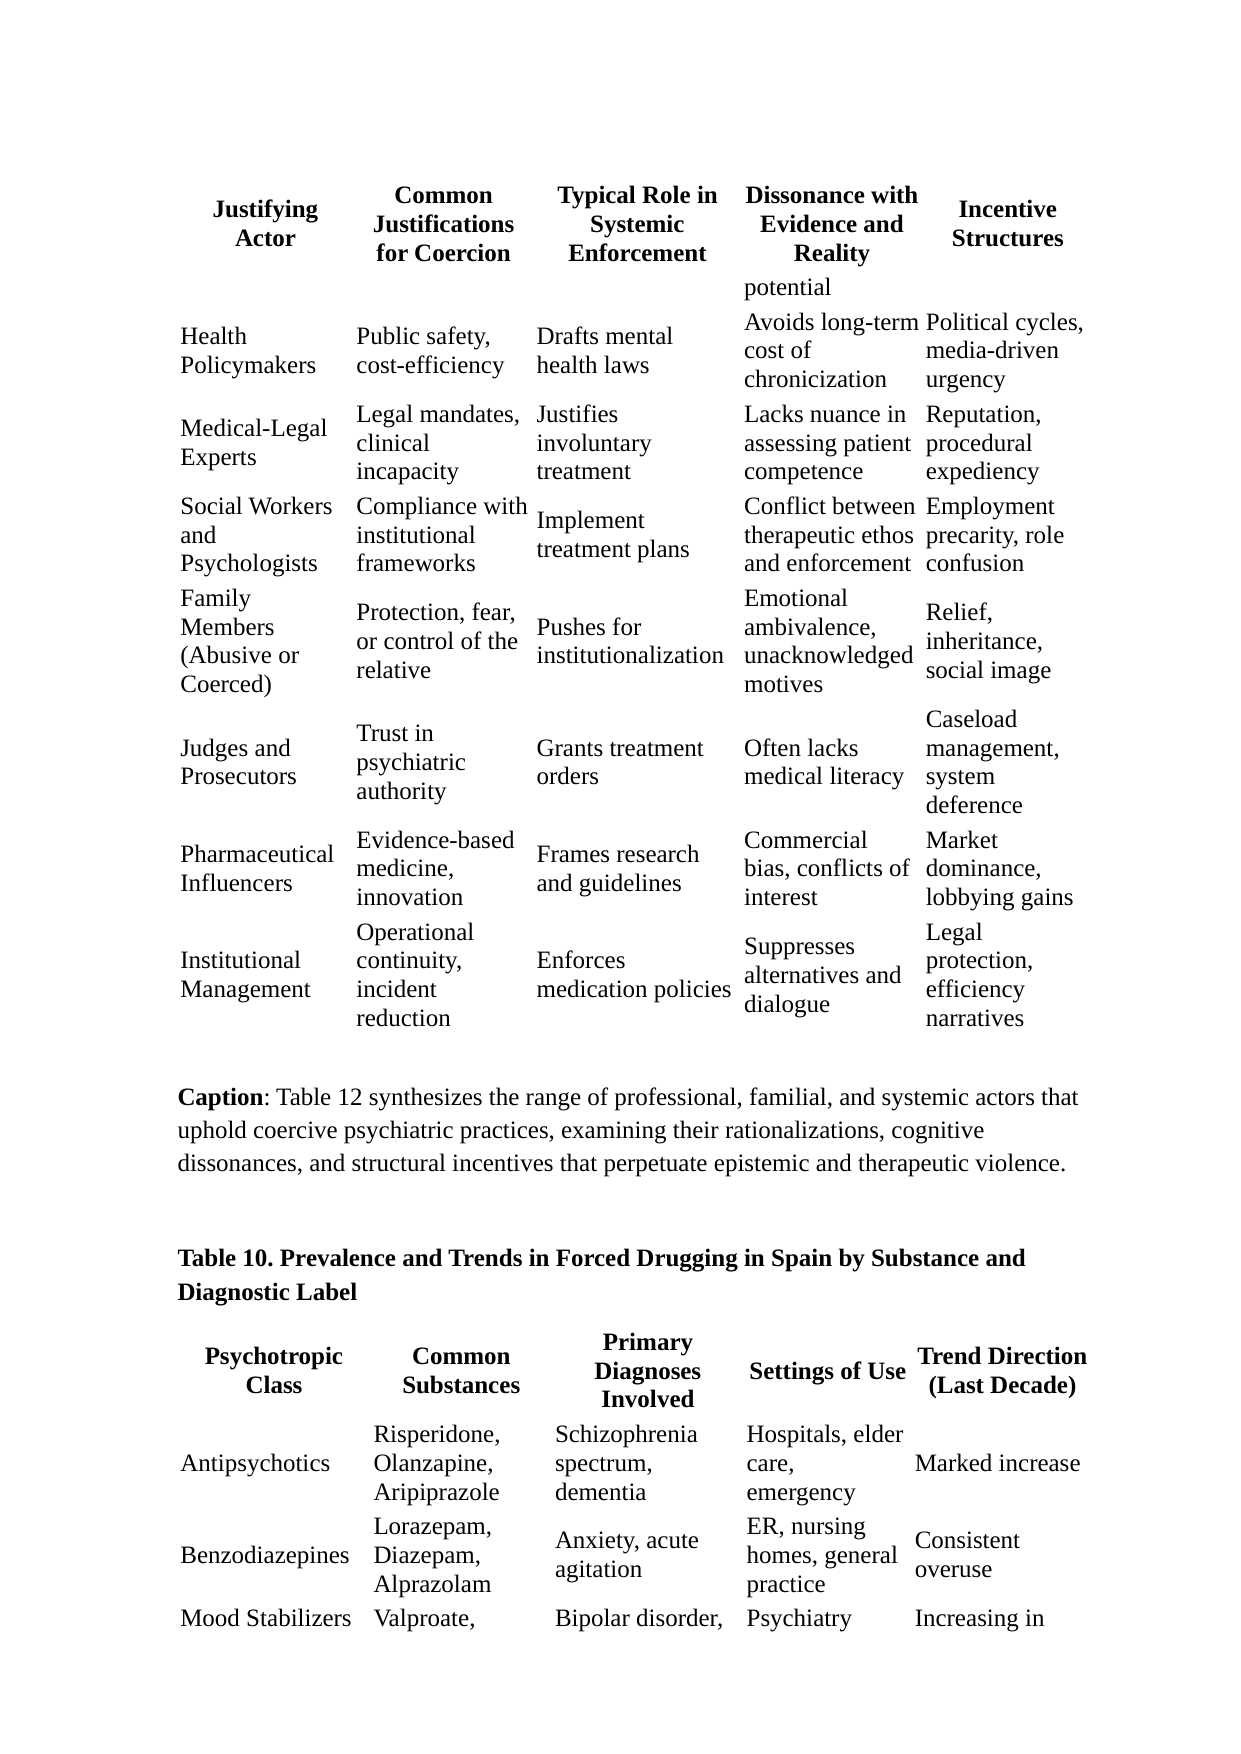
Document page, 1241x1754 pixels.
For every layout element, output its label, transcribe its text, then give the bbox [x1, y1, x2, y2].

table_cell Frames research and guidelines [534, 822, 741, 914]
table_cell Operational continuity, incident reduction [353, 914, 533, 1035]
table_header Trend Direction (Last Decade) [912, 1324, 1093, 1416]
table_cell Public safety, cost-efficiency [353, 304, 533, 396]
table_cell Anxiety, acute agitation [552, 1508, 743, 1600]
table_cell Relief, inheritance, social image [923, 580, 1093, 701]
table_header Primary Diagnoses Involved [552, 1324, 743, 1416]
table_cell Avoids long-term cost of chronicization [741, 304, 923, 396]
table_cell Lacks nuance in assessing patient competence [741, 396, 923, 488]
table_cell Benzodiazepines [177, 1508, 370, 1600]
table_cell [177, 269, 353, 304]
table_cell Caseload management, system deference [923, 701, 1093, 822]
table_cell Implement treatment plans [534, 488, 741, 580]
table_cell potential [741, 269, 923, 304]
table_cell Risperidone, Olanzapine, Aripiprazole [370, 1416, 552, 1508]
text Caption: Table 12 synthesizes the range of professional, familial, and systemic actors that uphold coercive psychiatric practices, examining their rationalizations, cognitive dissonances, and structural incentives that perpetuate epistemic and therapeutic violence. [177, 1082, 1093, 1177]
table_cell Legal mandates, clinical incapacity [353, 396, 533, 488]
table_cell Justifies involuntary treatment [534, 396, 741, 488]
table_cell Hospitals, elder care, emergency [744, 1416, 912, 1508]
table_header Settings of Use [744, 1324, 912, 1416]
table_header Incentive Structures [923, 177, 1093, 269]
table_cell Judges and Prosecutors [177, 701, 353, 822]
table_cell Market dominance, lobbying gains [923, 822, 1093, 914]
table_cell Political cycles, media-driven urgency [923, 304, 1093, 396]
table_cell Evidence-based medicine, innovation [353, 822, 533, 914]
table_cell Health Policymakers [177, 304, 353, 396]
table_header Psychotropic Class [177, 1324, 370, 1416]
table_cell Marked increase [912, 1416, 1093, 1508]
table_cell Psychiatry [744, 1600, 912, 1635]
table_cell Pushes for institutionalization [534, 580, 741, 701]
table_cell Valproate, [370, 1600, 552, 1635]
table_cell Consistent overuse [912, 1508, 1093, 1600]
table_cell Conflict between therapeutic ethos and enforcement [741, 488, 923, 580]
table_cell Drafts mental health laws [534, 304, 741, 396]
table_cell Commercial bias, conflicts of interest [741, 822, 923, 914]
table_cell Pharmaceutical Influencers [177, 822, 353, 914]
table_cell Compliance with institutional frameworks [353, 488, 533, 580]
table_cell [534, 269, 741, 304]
table_cell Protection, fear, or control of the relative [353, 580, 533, 701]
table_cell Enforces medication policies [534, 914, 741, 1035]
table_cell Trust in psychiatric authority [353, 701, 533, 822]
table_cell Often lacks medical literacy [741, 701, 923, 822]
table_cell Mood Stabilizers [177, 1600, 370, 1635]
table_cell Schizophrenia spectrum, dementia [552, 1416, 743, 1508]
table_header Common Substances [370, 1324, 552, 1416]
table_cell Increasing in [912, 1600, 1093, 1635]
table_cell Bipolar disorder, [552, 1600, 743, 1635]
table_cell Employment precarity, role confusion [923, 488, 1093, 580]
table_cell Social Workers and Psychologists [177, 488, 353, 580]
table_header Dissonance with Evidence and Reality [741, 177, 923, 269]
table_cell Institutional Management [177, 914, 353, 1035]
table_cell [923, 269, 1093, 304]
text Table 10. Prevalence and Trends in Forced Drugging in Spain by Substance and Diagnostic Label [177, 1243, 1093, 1305]
table_cell Legal protection, efficiency narratives [923, 914, 1093, 1035]
table_cell Lorazepam, Diazepam, Alprazolam [370, 1508, 552, 1600]
table_cell Grants treatment orders [534, 701, 741, 822]
table_header Justifying Actor [177, 177, 353, 269]
table_cell Reputation, procedural expediency [923, 396, 1093, 488]
table_cell ER, nursing homes, general practice [744, 1508, 912, 1600]
table_header Typical Role in Systemic Enforcement [534, 177, 741, 269]
table_cell Suppresses alternatives and dialogue [741, 914, 923, 1035]
table_cell Family Members (Abusive or Coerced) [177, 580, 353, 701]
table_cell Medical-Legal Experts [177, 396, 353, 488]
table_cell Antipsychotics [177, 1416, 370, 1508]
table_cell [353, 269, 533, 304]
table_header Common Justifications for Coercion [353, 177, 533, 269]
table_cell Emotional ambivalence, unacknowledged motives [741, 580, 923, 701]
